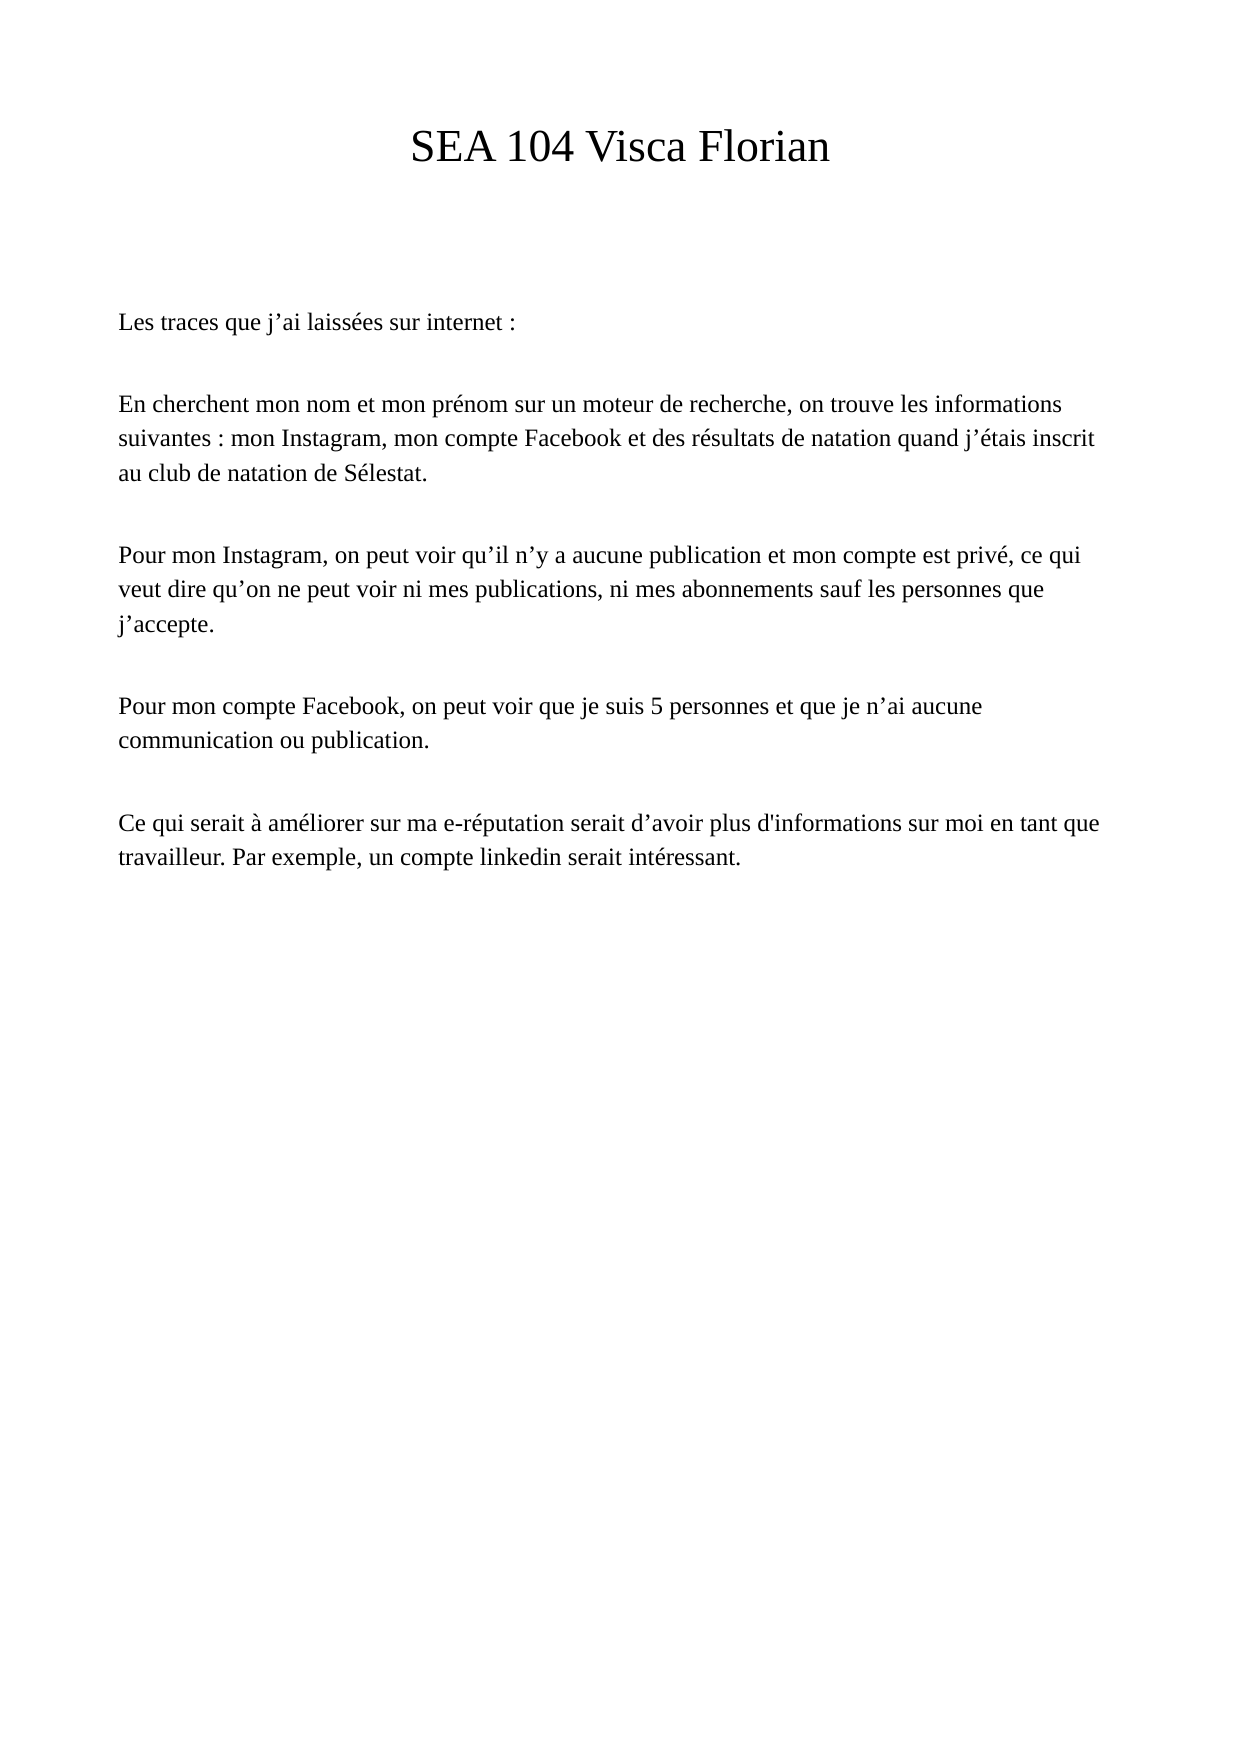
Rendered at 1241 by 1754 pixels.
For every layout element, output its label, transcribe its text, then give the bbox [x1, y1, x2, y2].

text Les traces que j’ai laissées sur internet : [118, 307, 1122, 336]
text En cherchent mon nom et mon prénom sur un moteur de recherche, on trouve les informations suivantes : mon Instagram, mon compte Facebook et des résultats de natation quand j’étais inscrit au club de natation de Sélestat. [118, 389, 1122, 487]
text Ce qui serait à améliorer sur ma e-réputation serait d’avoir plus d'informations sur moi en tant que travailleur. Par exemple, un compte linkedin serait intéressant. [118, 808, 1122, 871]
text SEA 104 Visca Florian [118, 118, 1122, 171]
text Pour mon Instagram, on peut voir qu’il n’y a aucune publication et mon compte est privé, ce qui veut dire qu’on ne peut voir ni mes publications, ni mes abonnements sauf les personnes que j’accepte. [118, 540, 1122, 638]
text Pour mon compte Facebook, on peut voir que je suis 5 personnes et que je n’ai aucune communication ou publication. [118, 691, 1122, 754]
